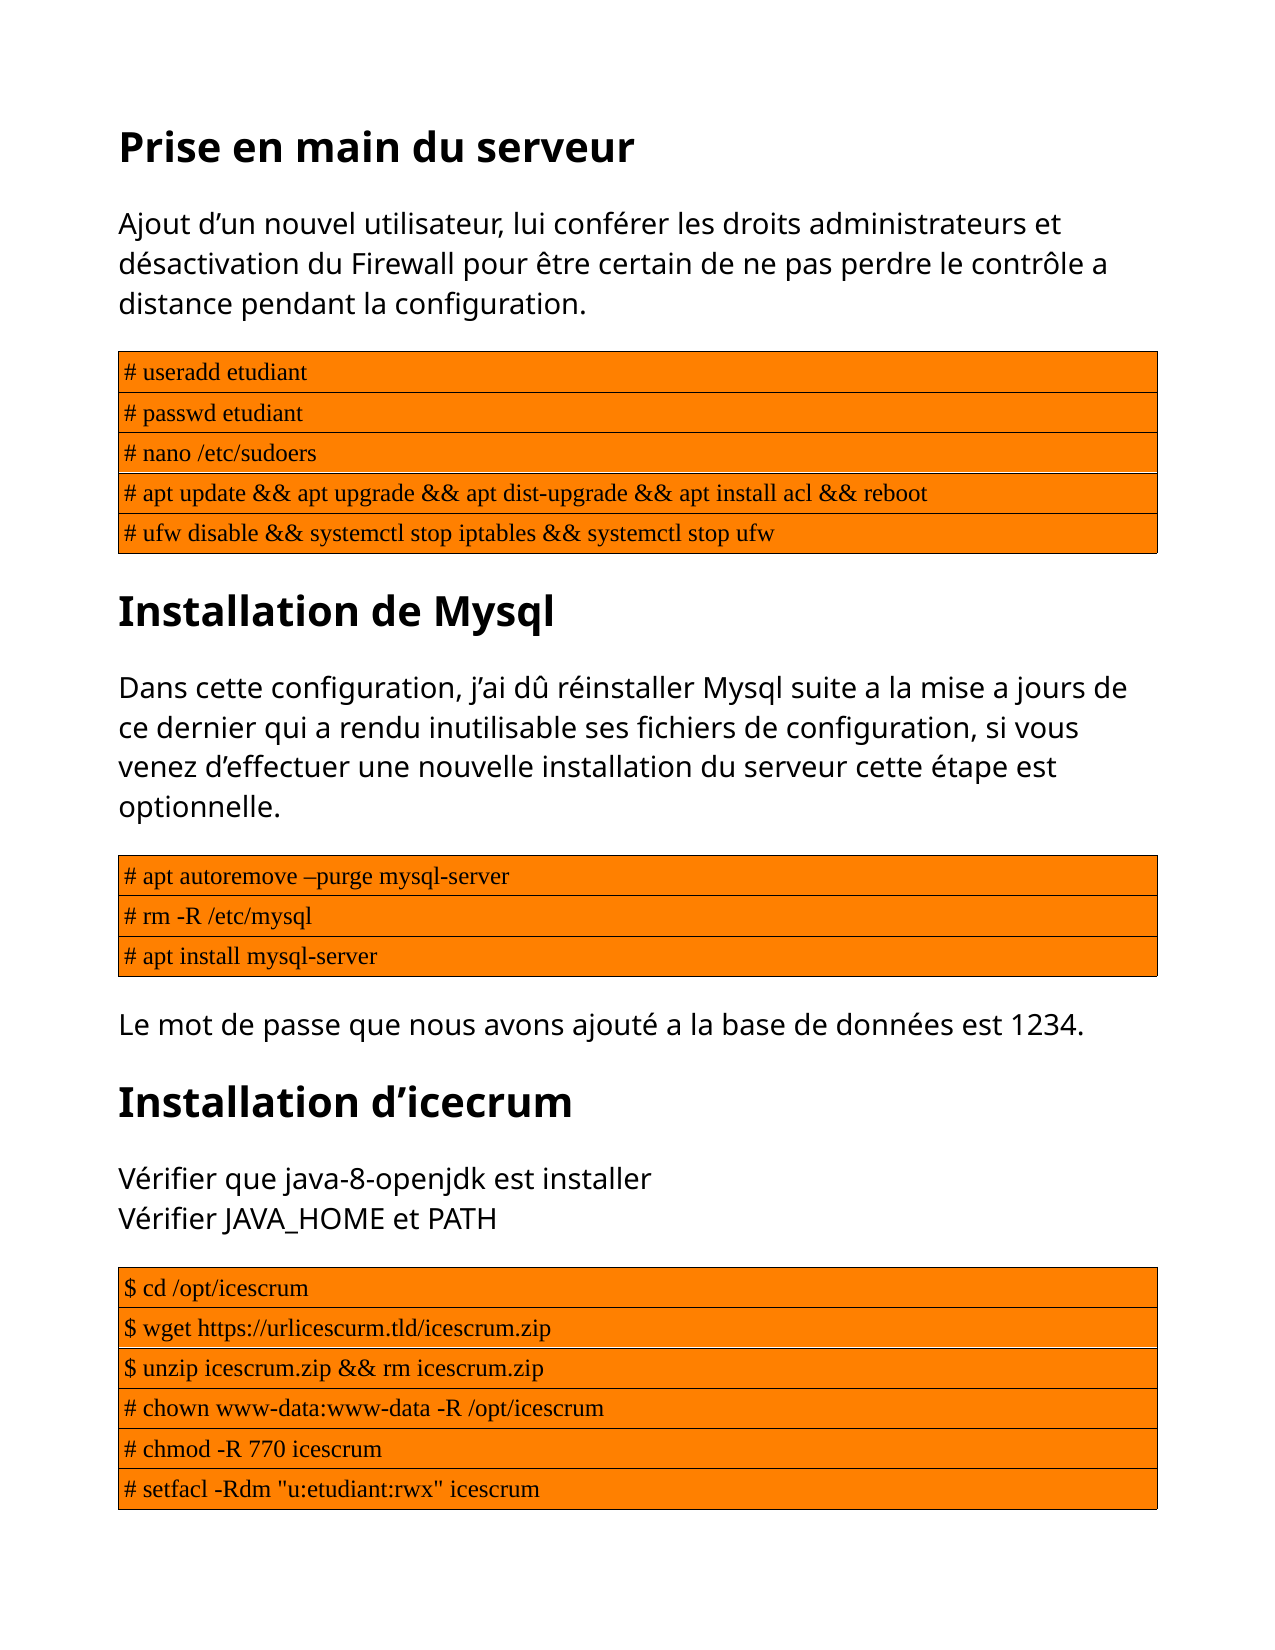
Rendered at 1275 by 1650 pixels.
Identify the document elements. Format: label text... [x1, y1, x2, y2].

text Vérifier que java-8-openjdk est installer [118, 1159, 1157, 1198]
text Dans cette configuration, j’ai dû réinstaller Mysql suite a la mise a jours de ce dernier qui a rendu inutilisable ses fichiers de configuration, si vous venez d’effectuer une nouvelle installation du serveur cette étape est optionnelle. [118, 667, 1157, 826]
table_header # useradd etudiant [119, 352, 1157, 392]
table_header $ cd /opt/icescrum [119, 1268, 1157, 1307]
table_cell # passwd etudiant [119, 393, 1157, 432]
table_cell # chmod -R 770 icescrum [119, 1429, 1157, 1468]
text Prise en main du serveur [118, 118, 1157, 175]
table_cell # ufw disable && systemctl stop iptables && systemctl stop ufw [119, 514, 1157, 553]
table_cell # nano /etc/sudoers [119, 433, 1157, 472]
text Installation de Mysql [118, 582, 1157, 639]
table_cell # chown www-data:www-data -R /opt/icescrum [119, 1389, 1157, 1428]
table_cell # setfacl -Rdm "u:etudiant:rwx" icescrum [119, 1469, 1157, 1509]
text Le mot de passe que nous avons ajouté a la base de données est 1234. [118, 1005, 1157, 1044]
table_cell # apt install mysql-server [119, 937, 1157, 976]
table_header # apt autoremove –purge mysql-server [119, 856, 1157, 895]
table_cell # rm -R /etc/mysql [119, 896, 1157, 936]
table_cell $ wget https://urlicescurm.tld/icescrum.zip [119, 1308, 1157, 1347]
table_cell # apt update && apt upgrade && apt dist-upgrade && apt install acl && reboot [119, 474, 1157, 513]
text Installation d’icecrum [118, 1073, 1157, 1130]
text Ajout d’un nouvel utilisateur, lui conférer les droits administrateurs et désactivation du Firewall pour être certain de ne pas perdre le contrôle a distance pendant la configuration. [118, 204, 1157, 323]
table_cell $ unzip icescrum.zip && rm icescrum.zip [119, 1349, 1157, 1388]
text Vérifier JAVA_HOME et PATH [118, 1198, 1157, 1238]
